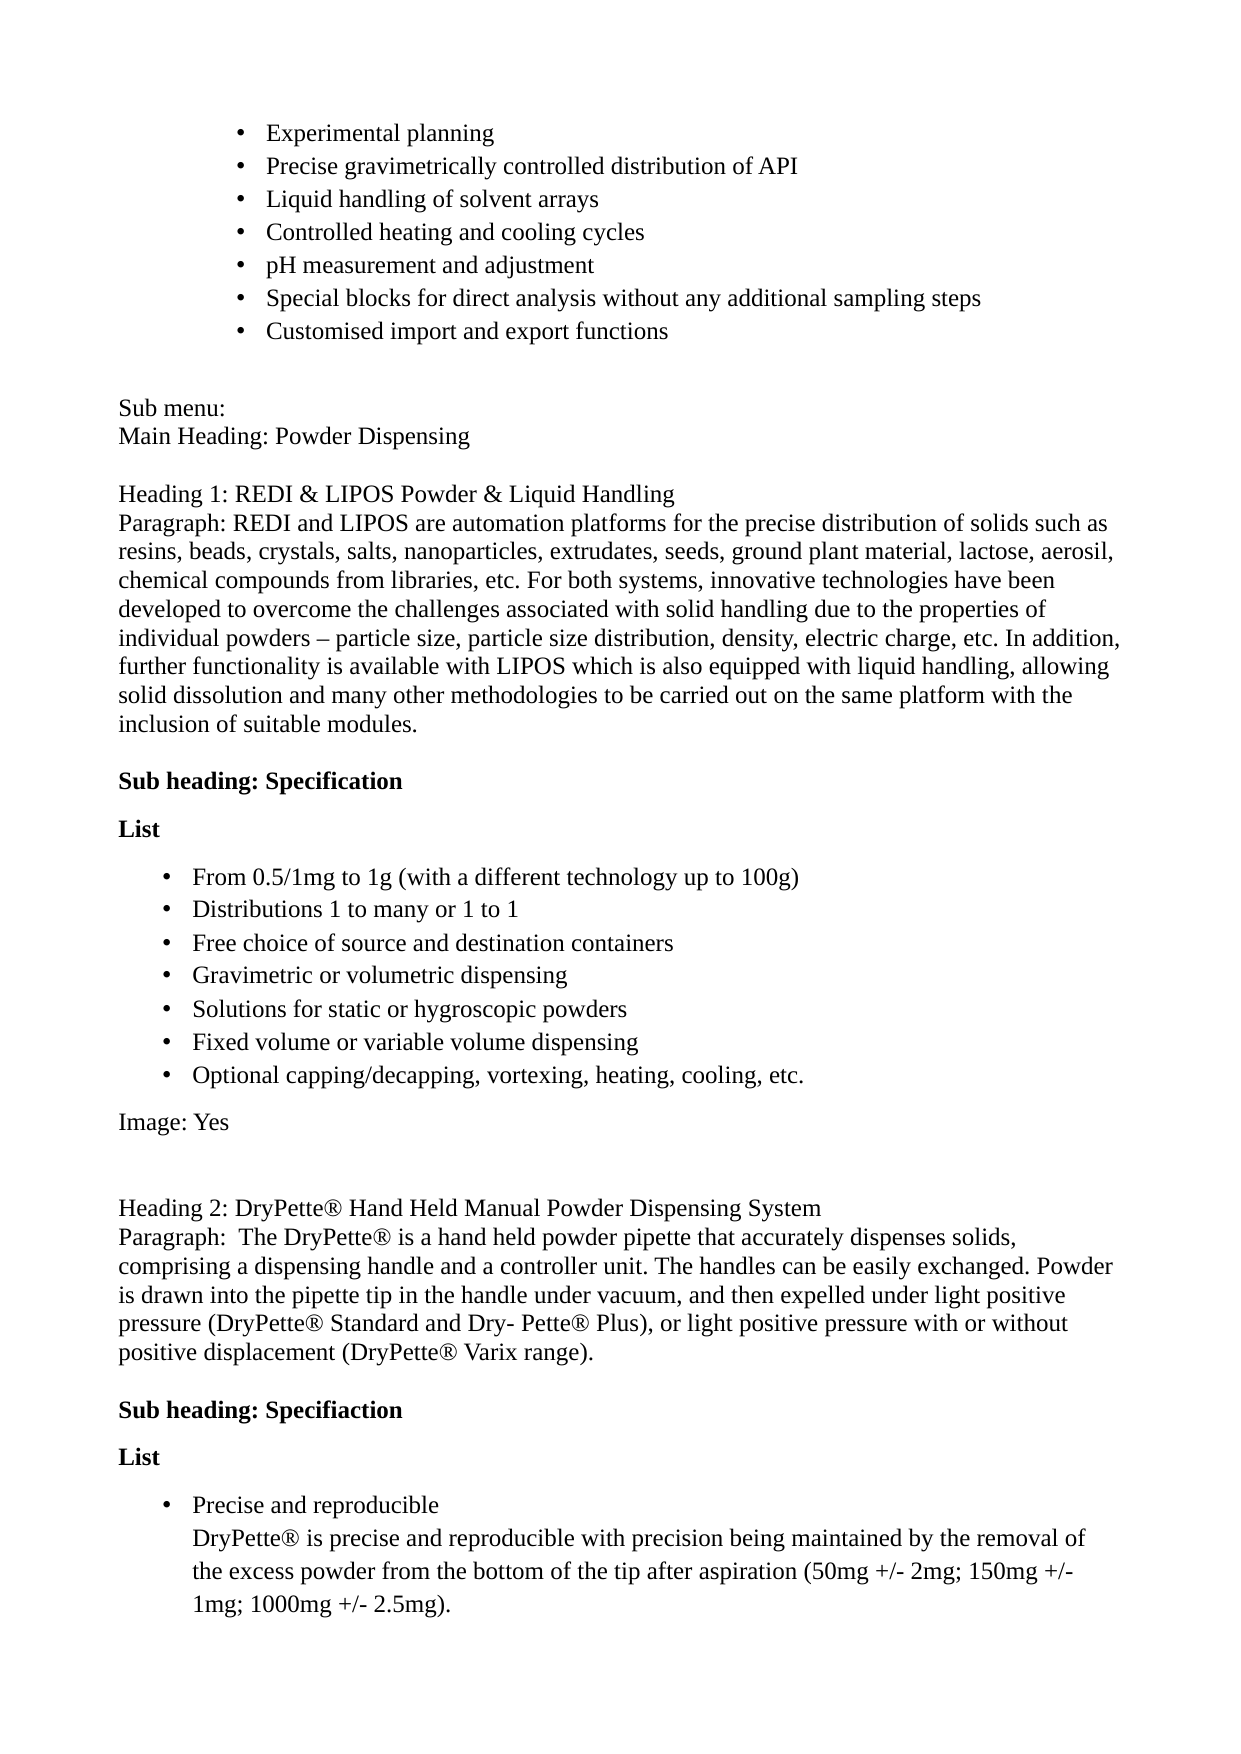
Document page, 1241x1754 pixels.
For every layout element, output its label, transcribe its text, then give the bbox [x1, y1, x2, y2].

list Optional capping/decapping, vortexing, heating, cooling, etc. [162, 1060, 1122, 1088]
list Distributions 1 to many or 1 to 1 [162, 894, 1122, 923]
list Controlled heating and cooling cycles [236, 217, 1122, 246]
list Precise and reproducible DryPette® is precise and reproducible with precision being maintained by the removal of the excess powder from the bottom of the tip after aspiration (50mg +/- 2mg; 150mg +/- 1mg; 1000mg +/- 2.5mg). [162, 1490, 1122, 1618]
list Experimental planning [236, 118, 1122, 147]
text Sub heading: Specification [118, 766, 1122, 795]
list From 0.5/1mg to 1g (with a different technology up to 100g) [162, 862, 1122, 890]
list Customised import and export functions [236, 316, 1122, 345]
list Gravimetric or volumetric dispensing [162, 961, 1122, 989]
text Paragraph: REDI and LIPOS are automation platforms for the precise distribution of solids such as resins, beads, crystals, salts, nanoparticles, extrudates, seeds, ground plant material, lactose, aerosil, chemical compounds from libraries, etc. For both systems, innovative technologies have been developed to overcome the challenges associated with solid handling due to the properties of individual powders – particle size, particle size distribution, density, electric charge, etc. In addition, further functionality is available with LIPOS which is also equipped with liquid handling, allowing solid dissolution and many other methodologies to be carried out on the same platform with the inclusion of suitable modules. [118, 508, 1122, 766]
text Sub menu: [118, 393, 1122, 421]
list Liquid handling of solvent arrays [236, 184, 1122, 213]
text List [118, 814, 1122, 843]
list Free choice of source and destination containers [162, 928, 1122, 956]
list Fixed volume or variable volume dispensing [162, 1027, 1122, 1055]
list pH measurement and adjustment [236, 250, 1122, 279]
text Sub heading: Specifiaction [118, 1395, 1122, 1423]
text List [118, 1442, 1122, 1471]
text Image: Yes Heading 2: DryPette® Hand Held Manual Powder Dispensing System Paragraph: The DryPette® is a hand held powder pipette that accurately dispenses solids, comprising a dispensing handle and a controller unit. The handles can be easily exchanged. Powder is drawn into the pipette tip in the handle under vacuum, and then expelled under light positive pressure (DryPette® Standard and Dry- Pette® Plus), or light positive pressure with or without positive displacement (DryPette® Varix range). [118, 1107, 1122, 1395]
list Special blocks for direct analysis without any additional sampling steps [236, 283, 1122, 312]
list Precise gravimetrically controlled distribution of API [236, 151, 1122, 180]
text Main Heading: Powder Dispensing [118, 421, 1122, 450]
list Solutions for static or hygroscopic powders [162, 994, 1122, 1022]
text Heading 1: REDI & LIPOS Powder & Liquid Handling [118, 450, 1122, 508]
